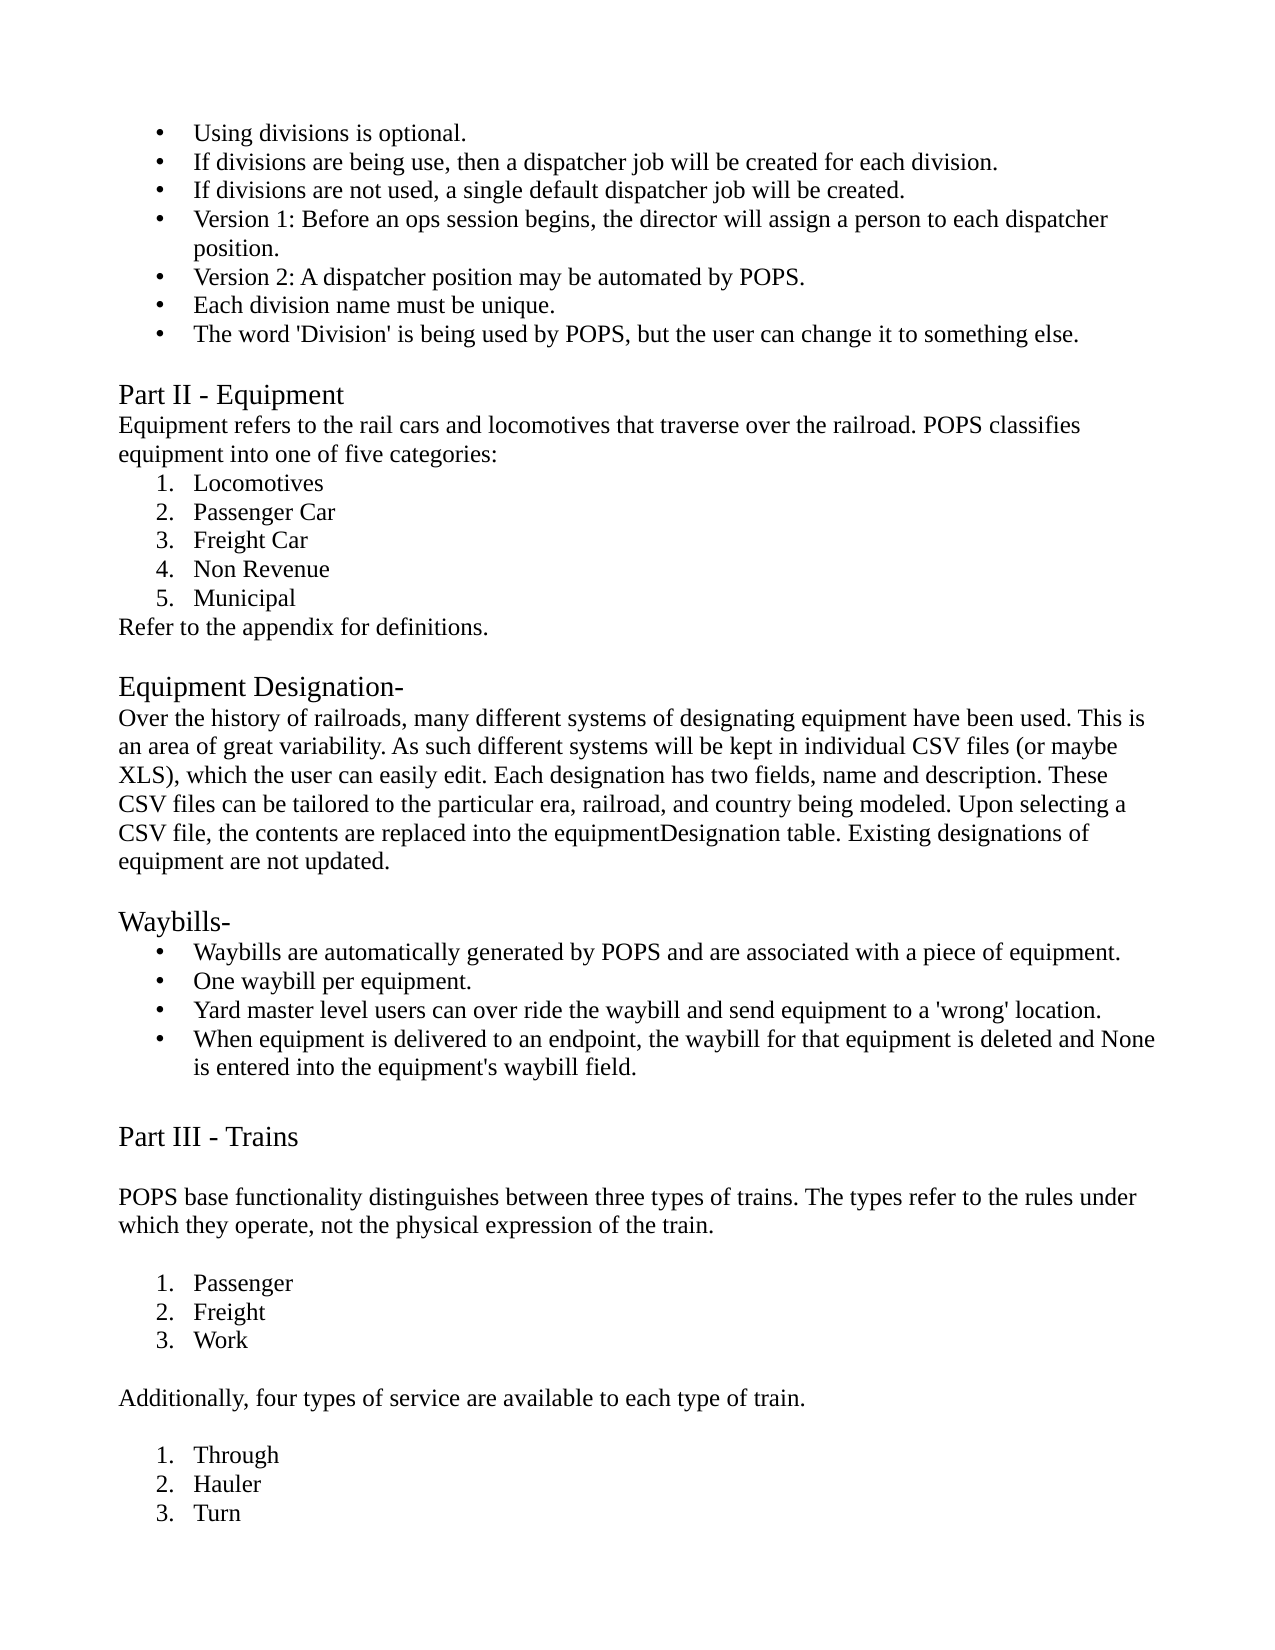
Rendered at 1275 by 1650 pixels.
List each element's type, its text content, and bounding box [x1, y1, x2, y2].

list When equipment is delivered to an endpoint, the waybill for that equipment is deleted and None is entered into the equipment's waybill field. [156, 1024, 1157, 1081]
list Using divisions is optional. [156, 118, 1157, 147]
list Freight Car [156, 525, 1157, 554]
text Additionally, four types of service are available to each type of train. [118, 1383, 1157, 1412]
text Over the history of railroads, many different systems of designating equipment have been used. This is an area of great variability. As such different systems will be kept in individual CSV files (or maybe XLS), which the user can easily edit. Each designation has two fields, name and description. These CSV files can be tailored to the particular era, railroad, and country being modeled. Upon selecting a CSV file, the contents are replaced into the equipmentDesignation table. Existing designations of equipment are not updated. [118, 703, 1157, 875]
list The word 'Division' is being used by POPS, but the user can change it to something else. [156, 319, 1157, 348]
list Through [156, 1441, 1157, 1469]
list Turn [156, 1498, 1157, 1527]
list Passenger [156, 1268, 1157, 1297]
list Each division name must be unique. [156, 291, 1157, 319]
text Waybills- [118, 904, 1157, 937]
text Refer to the appendix for definitions. [118, 612, 1157, 640]
text Part III - Trains [118, 1119, 1157, 1153]
text Part II - Equipment [118, 377, 1157, 410]
list Municipal [156, 583, 1157, 612]
list One waybill per equipment. [156, 966, 1157, 995]
list If divisions are being use, then a dispatcher job will be created for each division. [156, 147, 1157, 176]
list Version 2: A dispatcher position may be automated by POPS. [156, 262, 1157, 291]
list Hauler [156, 1469, 1157, 1498]
list If divisions are not used, a single default dispatcher job will be created. [156, 176, 1157, 204]
list Waybills are automatically generated by POPS and are associated with a piece of equipment. [156, 937, 1157, 966]
text Equipment refers to the rail cars and locomotives that traverse over the railroad. POPS classifies equipment into one of five categories: [118, 410, 1157, 468]
list Yard master level users can over ride the waybill and send equipment to a 'wrong' location. [156, 995, 1157, 1024]
list Version 1: Before an ops session begins, the director will assign a person to each dispatcher position. [156, 204, 1157, 262]
list Passenger Car [156, 497, 1157, 525]
text POPS base functionality distinguishes between three types of trains. The types refer to the rules under which they operate, not the physical expression of the train. [118, 1182, 1157, 1239]
list Non Revenue [156, 554, 1157, 583]
list Work [156, 1326, 1157, 1354]
list Locomotives [156, 468, 1157, 497]
list Freight [156, 1297, 1157, 1326]
text Equipment Designation- [118, 669, 1157, 703]
